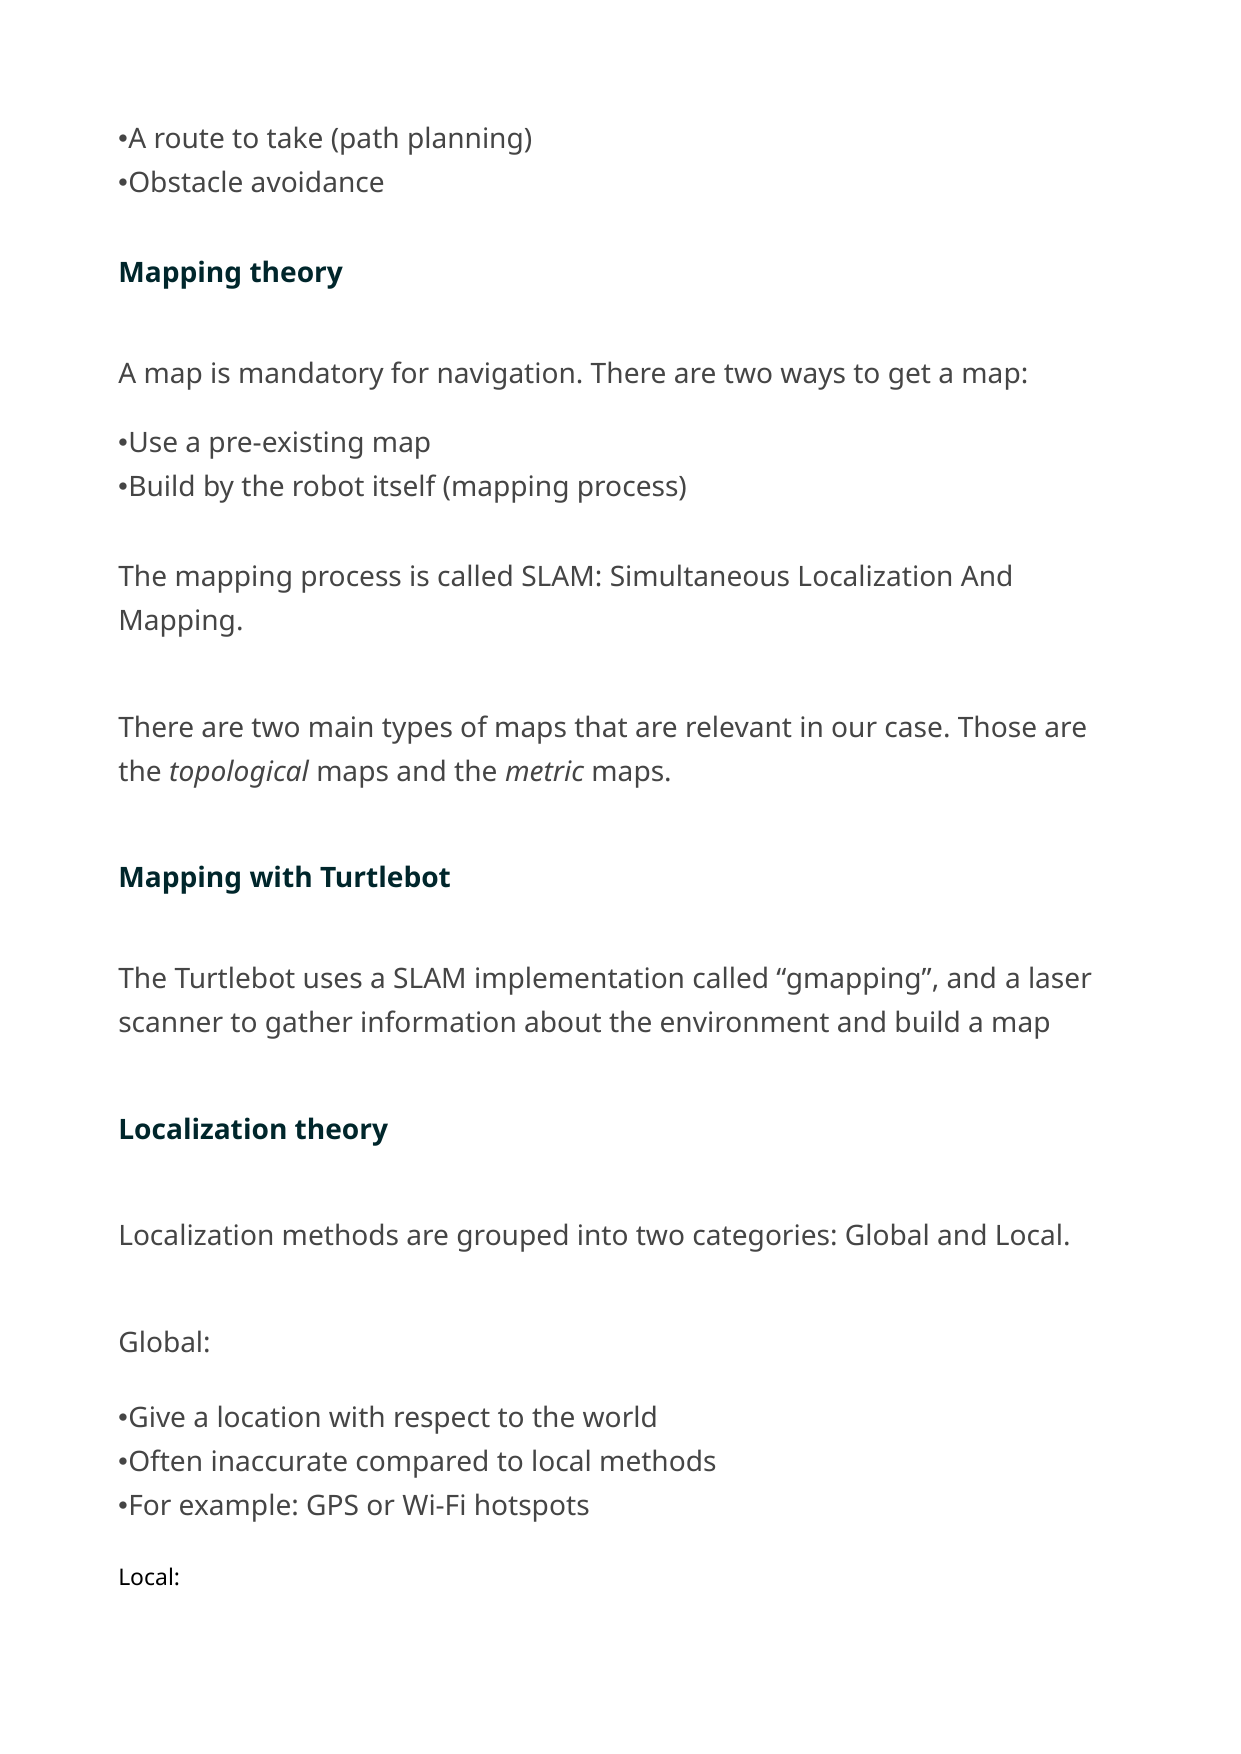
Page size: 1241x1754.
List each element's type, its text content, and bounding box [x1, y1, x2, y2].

text Localization theory [118, 1109, 1122, 1147]
text There are two main types of maps that are relevant in our case. Those are the topological maps and the metric maps. [118, 707, 1122, 789]
list Often inaccurate compared to local methods [118, 1442, 1122, 1480]
text Localization methods are grouped into two categories: Global and Local. [118, 1216, 1122, 1254]
list A route to take (path planning) [118, 118, 1122, 156]
list Use a pre-existing map [118, 422, 1122, 461]
text Global: [118, 1322, 1122, 1361]
subtitle Mapping theory [118, 252, 1122, 290]
subtitle A map is mandatory for navigation. There are two ways to get a map: [118, 353, 1122, 391]
text The Turtlebot uses a SLAM implementation called “gmapping”, and a laser scanner to gather information about the environment and build a map [118, 958, 1122, 1041]
text Local: [118, 1561, 1122, 1592]
list For example: GPS or Wi-Fi hotspots [118, 1486, 1122, 1524]
subtitle Mapping with Turtlebot [118, 858, 1122, 896]
list Build by the robot itself (mapping process) [118, 467, 1122, 505]
list Obstacle avoidance [118, 162, 1122, 201]
text The mapping process is called SLAM: Simultaneous Localization And Mapping. [118, 556, 1122, 639]
list Give a location with respect to the world [118, 1398, 1122, 1436]
